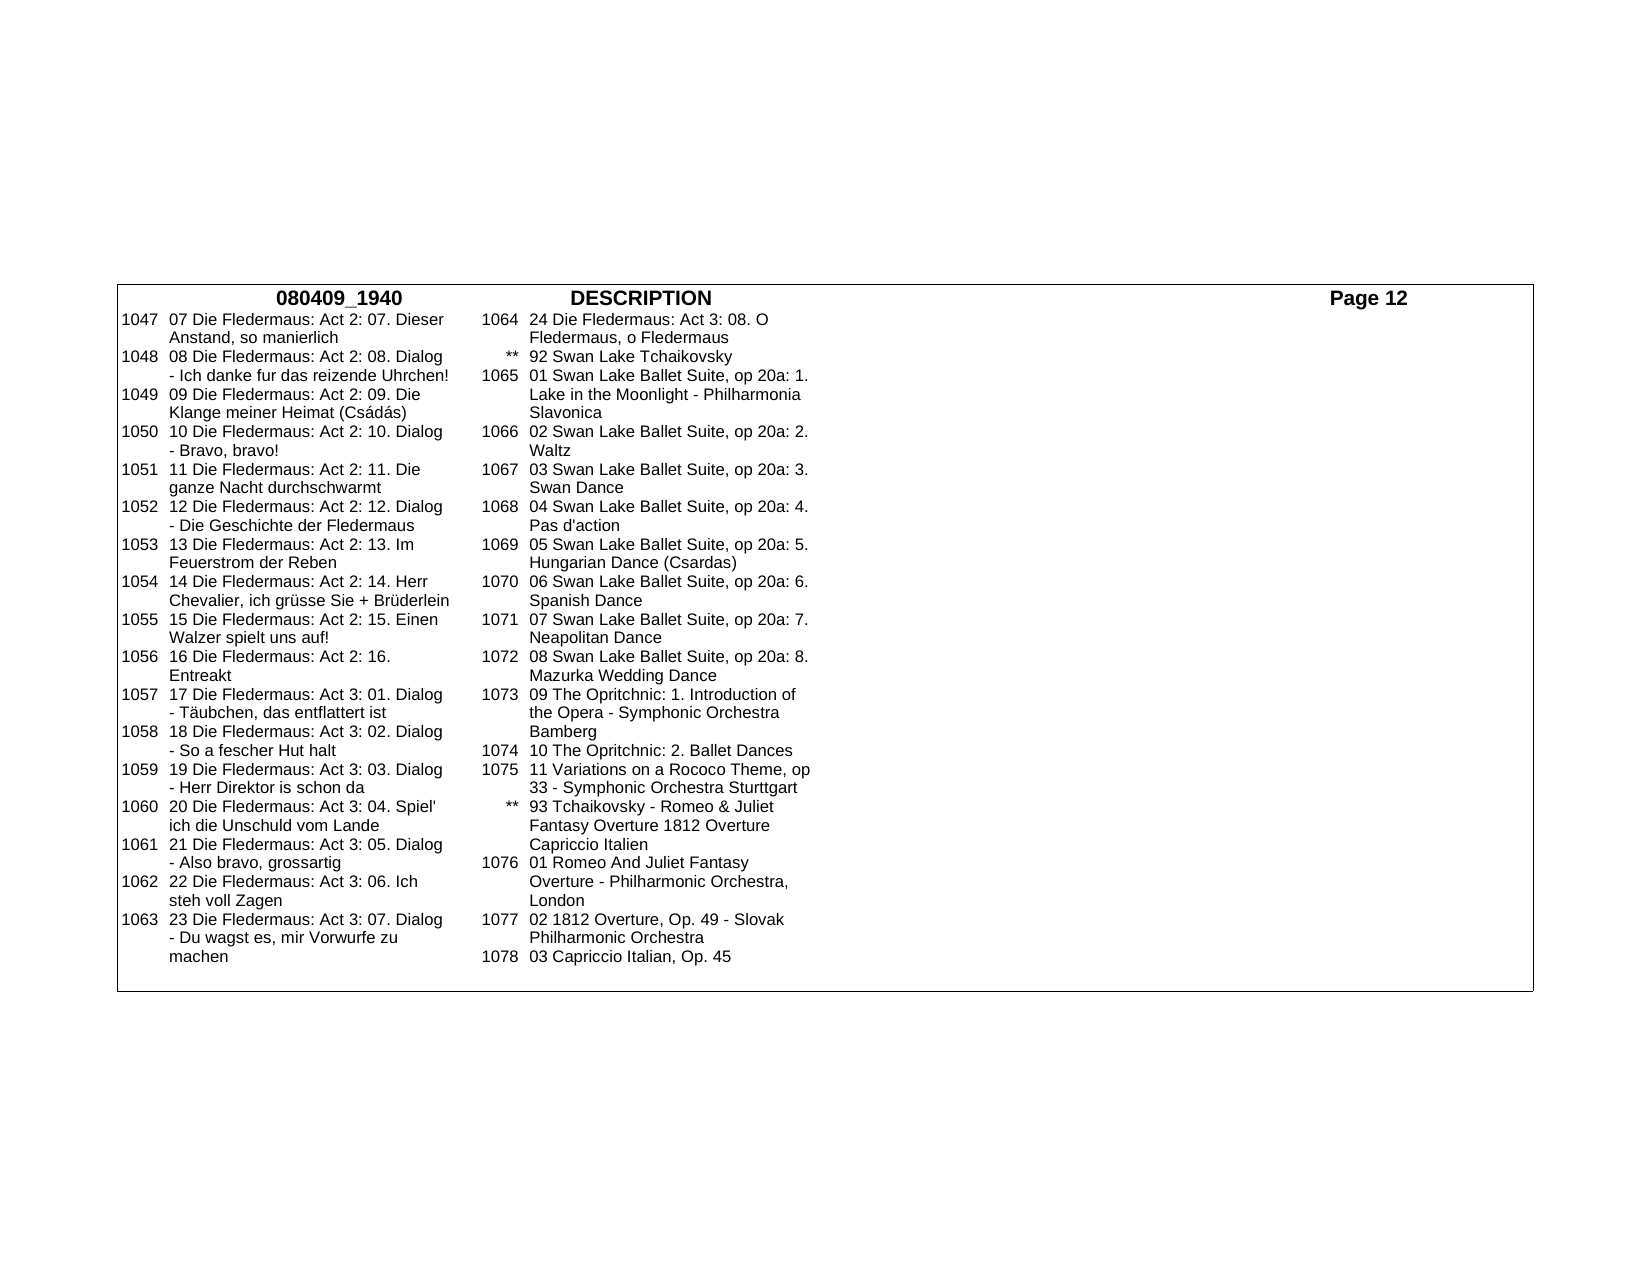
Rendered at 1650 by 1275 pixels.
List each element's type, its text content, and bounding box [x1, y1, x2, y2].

table_cell 1078 [477, 948, 526, 966]
table_cell 12 Die Fledermaus: Act 2: 12. Dialog - Die Geschichte der Fledermaus [166, 498, 454, 535]
table_cell 1055 [118, 610, 166, 647]
table_cell 1068 [477, 498, 526, 535]
table_cell 17 Die Fledermaus: Act 3: 01. Dialog - Täubchen, das entflattert ist [166, 685, 454, 722]
table_cell 16 Die Fledermaus: Act 2: 16. Entreakt [166, 648, 454, 685]
table_cell 1048 [118, 348, 166, 385]
table_cell 15 Die Fledermaus: Act 2: 15. Einen Walzer spielt uns auf! [166, 610, 454, 647]
table_cell 1065 [477, 366, 526, 422]
table_cell 1074 [477, 741, 526, 760]
table_cell 05 Swan Lake Ballet Suite, op 20a: 5. Hungarian Dance (Csardas) [526, 535, 815, 572]
table_cell 13 Die Fledermaus: Act 2: 13. Im Feuerstrom der Reben [166, 535, 454, 572]
table_cell 24 Die Fledermaus: Act 3: 08. O Fledermaus, o Fledermaus [526, 310, 815, 347]
table_cell 02 Swan Lake Ballet Suite, op 20a: 2. Waltz [526, 423, 815, 460]
table_cell 1067 [477, 460, 526, 497]
table_cell 1075 [477, 760, 526, 797]
table_cell 1049 [118, 385, 166, 422]
table_cell 14 Die Fledermaus: Act 2: 14. Herr Chevalier, ich grüsse Sie + Brüderlein [166, 573, 454, 610]
table_cell 10 Die Fledermaus: Act 2: 10. Dialog - Bravo, bravo! [166, 423, 454, 460]
table_cell 1072 [477, 648, 526, 685]
table_cell 1058 [118, 723, 166, 760]
table_cell 1059 [118, 760, 166, 797]
table_cell 1062 [118, 873, 166, 910]
table_cell 1061 [118, 835, 166, 872]
table_cell 11 Variations on a Rococo Theme, op 33 - Symphonic Orchestra Sturttgart [526, 760, 815, 797]
table_cell 1053 [118, 535, 166, 572]
table_cell 07 Die Fledermaus: Act 2: 07. Dieser Anstand, so manierlich [166, 310, 454, 347]
table_cell 08 Swan Lake Ballet Suite, op 20a: 8. Mazurka Wedding Dance [526, 648, 815, 685]
table_cell 01 Swan Lake Ballet Suite, op 20a: 1. Lake in the Moonlight - Philharmonia Slavonica [526, 366, 815, 422]
table_cell 23 Die Fledermaus: Act 3: 07. Dialog - Du wagst es, mir Vorwurfe zu machen [166, 910, 454, 966]
table_cell 1076 [477, 854, 526, 910]
table_cell 21 Die Fledermaus: Act 3: 05. Dialog - Also bravo, grossartig [166, 835, 454, 872]
table_cell 10 The Opritchnic: 2. Ballet Dances [526, 741, 815, 760]
table_cell 1070 [477, 573, 526, 610]
table_cell 93 Tchaikovsky - Romeo & Juliet Fantasy Overture 1812 Overture Capriccio Italien [526, 798, 815, 854]
table_cell 1054 [118, 573, 166, 610]
table_cell 11 Die Fledermaus: Act 2: 11. Die ganze Nacht durchschwarmt [166, 460, 454, 497]
table_cell 1066 [477, 423, 526, 460]
table_cell 1057 [118, 685, 166, 722]
table_cell 1071 [477, 610, 526, 647]
table_cell 1064 [477, 310, 526, 347]
table_cell 03 Capriccio Italian, Op. 45 [526, 948, 815, 966]
table_cell 1063 [118, 910, 166, 966]
table_cell 1052 [118, 498, 166, 535]
table_cell 06 Swan Lake Ballet Suite, op 20a: 6. Spanish Dance [526, 573, 815, 610]
table_cell 02 1812 Overture, Op. 49 - Slovak Philharmonic Orchestra [526, 910, 815, 947]
table_cell 22 Die Fledermaus: Act 3: 06. Ich steh voll Zagen [166, 873, 454, 910]
table_cell ** [477, 348, 526, 366]
table_cell 09 The Opritchnic: 1. Introduction of the Opera - Symphonic Orchestra Bamberg [526, 685, 815, 741]
table_cell 1077 [477, 910, 526, 947]
table_cell 1051 [118, 460, 166, 497]
table_cell 08 Die Fledermaus: Act 2: 08. Dialog - Ich danke fur das reizende Uhrchen! [166, 348, 454, 385]
table_cell 1060 [118, 798, 166, 835]
table_cell 04 Swan Lake Ballet Suite, op 20a: 4. Pas d'action [526, 498, 815, 535]
table_cell 1047 [118, 310, 166, 347]
table_cell 09 Die Fledermaus: Act 2: 09. Die Klange meiner Heimat (Csádás) [166, 385, 454, 422]
table_cell 18 Die Fledermaus: Act 3: 02. Dialog - So a fescher Hut halt [166, 723, 454, 760]
table_cell 1069 [477, 535, 526, 572]
table_cell 03 Swan Lake Ballet Suite, op 20a: 3. Swan Dance [526, 460, 815, 497]
table_cell 1056 [118, 648, 166, 685]
table_cell 20 Die Fledermaus: Act 3: 04. Spiel' ich die Unschuld vom Lande [166, 798, 454, 835]
table_cell 19 Die Fledermaus: Act 3: 03. Dialog - Herr Direktor is schon da [166, 760, 454, 797]
table_cell 1050 [118, 423, 166, 460]
table_cell 07 Swan Lake Ballet Suite, op 20a: 7. Neapolitan Dance [526, 610, 815, 647]
table_cell 1073 [477, 685, 526, 741]
table_cell 92 Swan Lake Tchaikovsky [526, 348, 815, 366]
table_cell 01 Romeo And Juliet Fantasy Overture - Philharmonic Orchestra, London [526, 854, 815, 910]
table_cell ** [477, 798, 526, 854]
